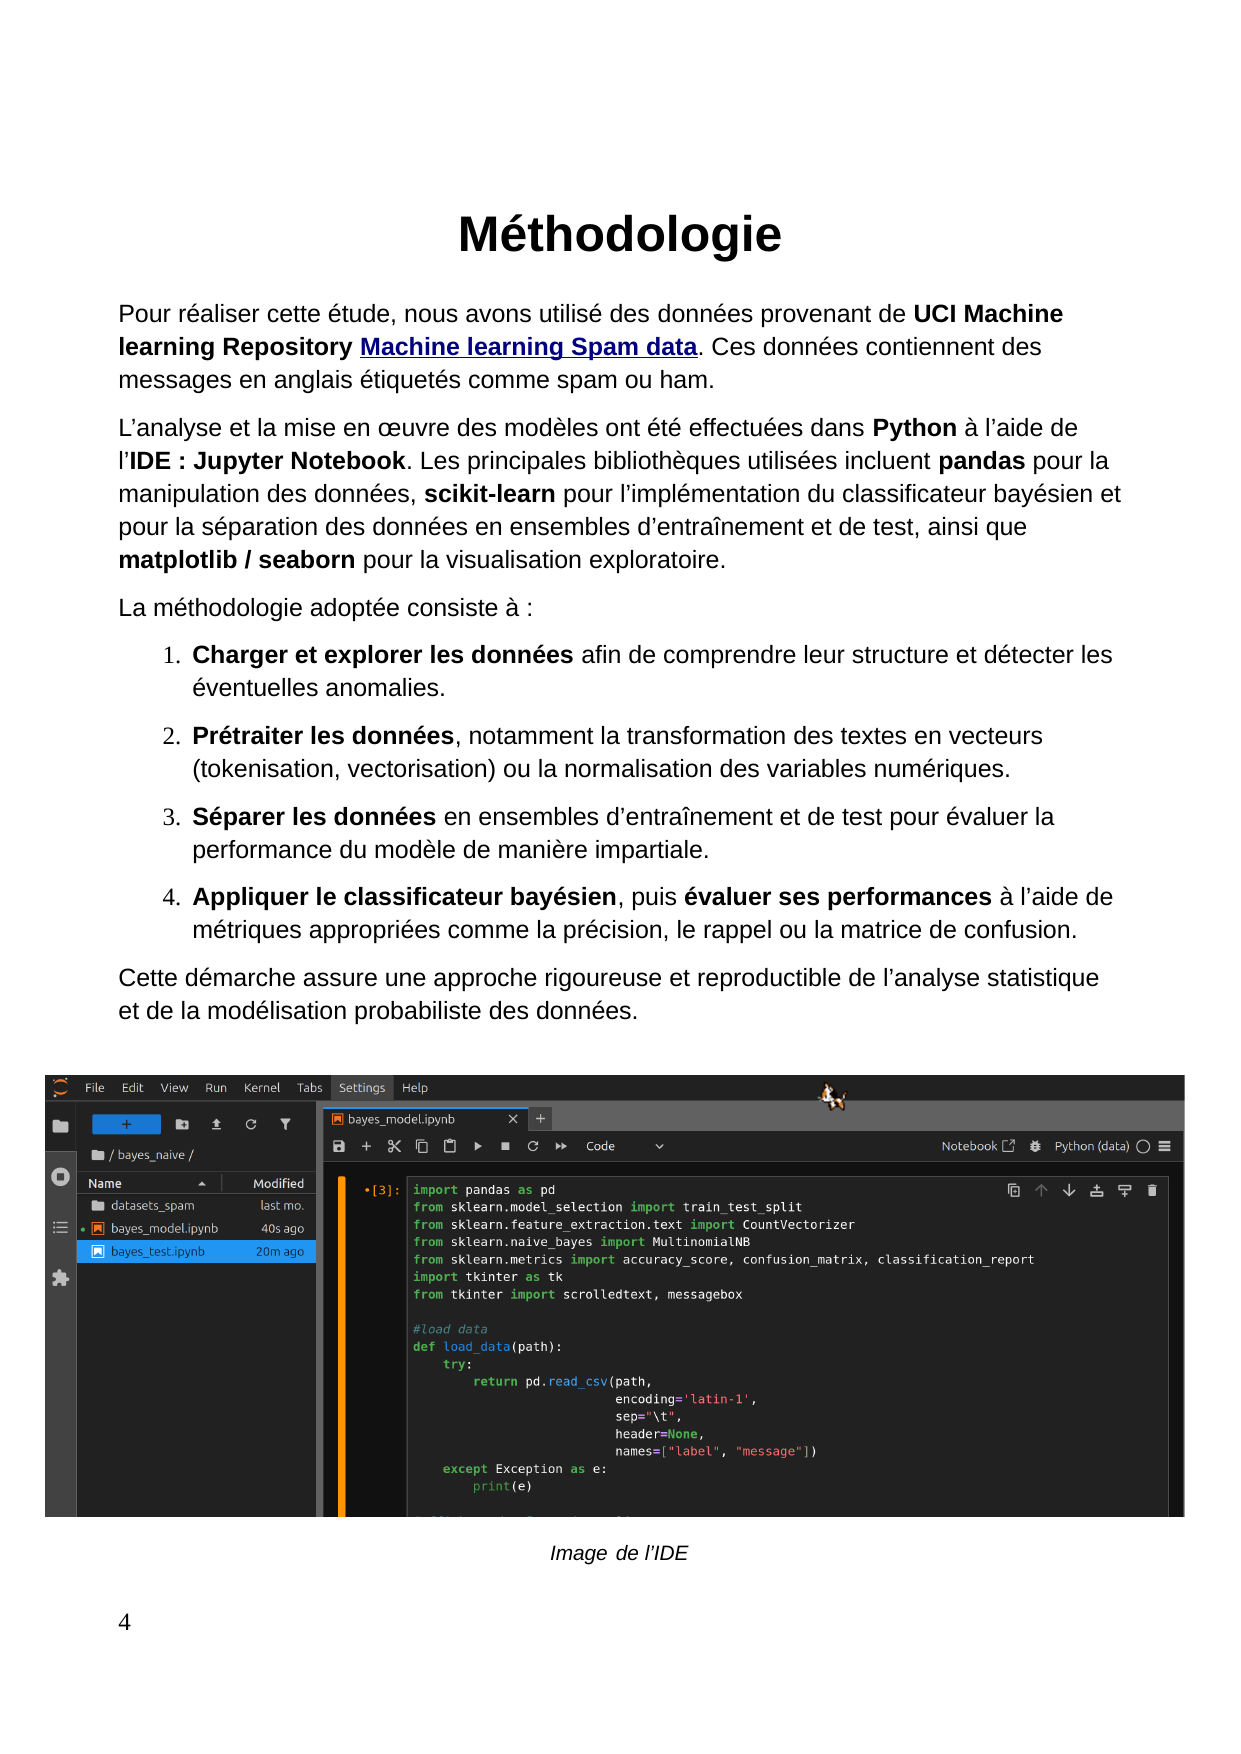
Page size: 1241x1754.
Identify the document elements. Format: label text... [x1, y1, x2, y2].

text Cette démarche assure une approche rigoureuse et reproductible de l’analyse statistique et de la modélisation probabiliste des données. [118, 963, 1122, 1025]
text L’analyse et la mise en œuvre des modèles ont été effectuées dans Python à l’aide de l’IDE : Jupyter Notebook. Les principales bibliothèques utilisées incluent pandas pour la manipulation des données, scikit-learn pour l’implémentation du classificateur bayésien et pour la séparation des données en ensembles d’entraînement et de test, ainsi que matplotlib / seaborn pour la visualisation exploratoire. [118, 413, 1122, 574]
text Pour réaliser cette étude, nous avons utilisé des données provenant de UCI Machine learning Repository Machine learning Spam data. Ces données contiennent des messages en anglais étiquetés comme spam ou ham. [118, 299, 1122, 394]
list Charger et explorer les données afin de comprendre leur structure et détecter les éventuelles anomalies. [162, 640, 1122, 702]
list Séparer les données en ensembles d’entraînement et de test pour évaluer la performance du modèle de manière impartiale. [162, 802, 1122, 863]
list Prétraiter les données, notamment la transformation des textes en vecteurs (tokenisation, vectorisation) ou la normalisation des variables numériques. [162, 721, 1122, 783]
text La méthodologie adoptée consiste à : [118, 592, 1122, 621]
picture [45, 1075, 1185, 1517]
text Image de l’IDE [118, 1540, 1122, 1564]
text Méthodologie [118, 204, 1122, 262]
list Appliquer le classificateur bayésien, puis évaluer ses performances à l’aide de métriques appropriées comme la précision, le rappel ou la matrice de confusion. [162, 882, 1122, 944]
